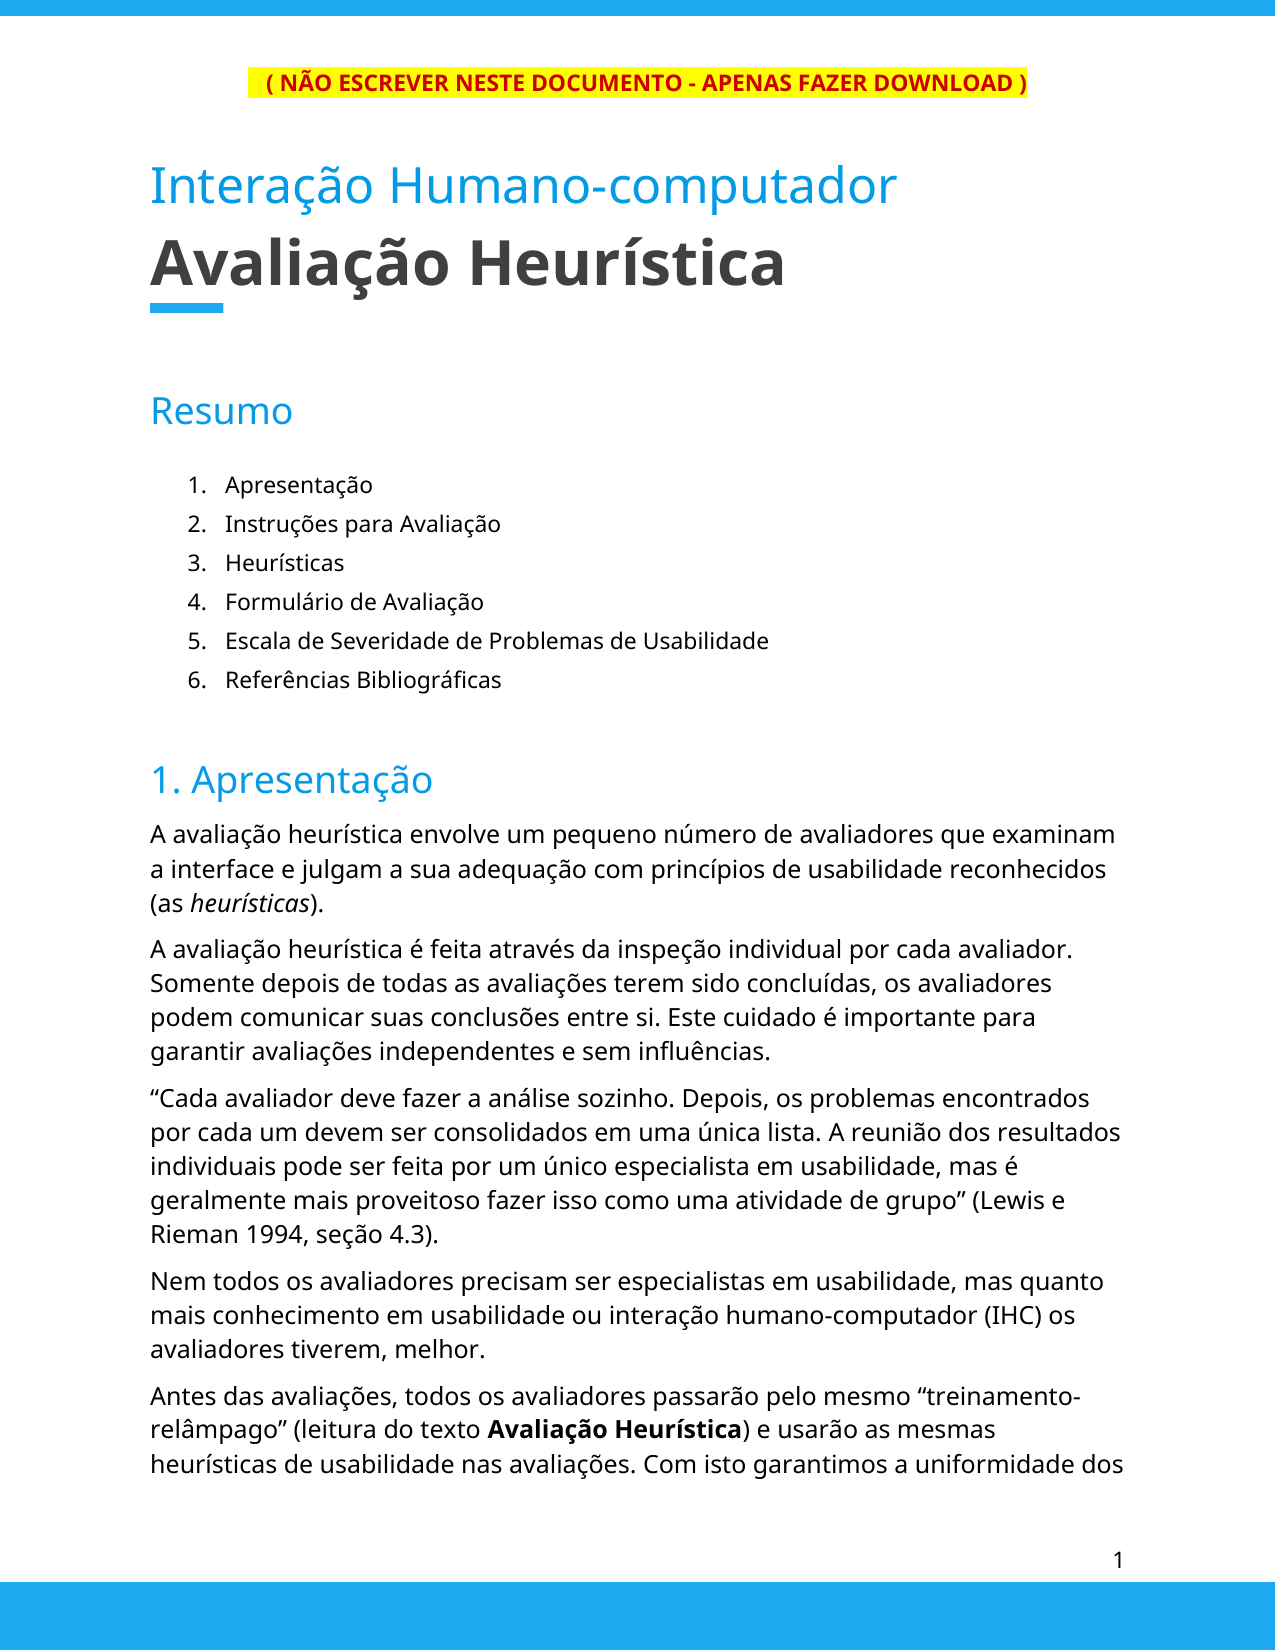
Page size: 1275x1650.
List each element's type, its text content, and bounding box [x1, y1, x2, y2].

picture [0, 0, 1275, 16]
text “Cada avaliador deve fazer a análise sozinho. Depois, os problemas encontrados por cada um devem ser consolidados em uma única lista. A reunião dos resultados individuais pode ser feita por um único especialista em usabilidade, mas é geralmente mais proveitoso fazer isso como uma atividade de grupo” (Lewis e Rieman 1994, seção 4.3). [150, 1081, 1125, 1251]
title Interação Humano-computador Avaliação Heurística [150, 150, 1125, 303]
list Referências Bibliográficas [187, 664, 1125, 696]
picture [150, 303, 224, 313]
text Antes das avaliações, todos os avaliadores passarão pelo mesmo “treinamento-relâmpago” (leitura do texto Avaliação Heurística) e usarão as mesmas heurísticas de usabilidade nas avaliações. Com isto garantimos a uniformidade dos [150, 1378, 1125, 1480]
text Nem todos os avaliadores precisam ser especialistas em usabilidade, mas quanto mais conhecimento em usabilidade ou interação humano-computador (IHC) os avaliadores tiverem, melhor. [150, 1263, 1125, 1366]
list Escala de Severidade de Problemas de Usabilidade [187, 625, 1125, 657]
picture [0, 1582, 1275, 1650]
list Apresentação [187, 469, 1125, 500]
subtitle Resumo [150, 384, 1125, 436]
list Instruções para Avaliação [187, 508, 1125, 539]
list Formulário de Avaliação [187, 586, 1125, 617]
list Heurísticas [187, 547, 1125, 578]
text A avaliação heurística é feita através da inspeção individual por cada avaliador. Somente depois de todas as avaliações terem sido concluídas, os avaliadores podem comunicar suas conclusões entre si. Este cuidado é importante para garantir avaliações independentes e sem influências. [150, 932, 1125, 1068]
subtitle 1. Apresentação [150, 753, 1125, 804]
text A avaliação heurística envolve um pequeno número de avaliadores que examinam a interface e julgam a sua adequação com princípios de usabilidade reconhecidos (as heurísticas). [150, 817, 1125, 919]
